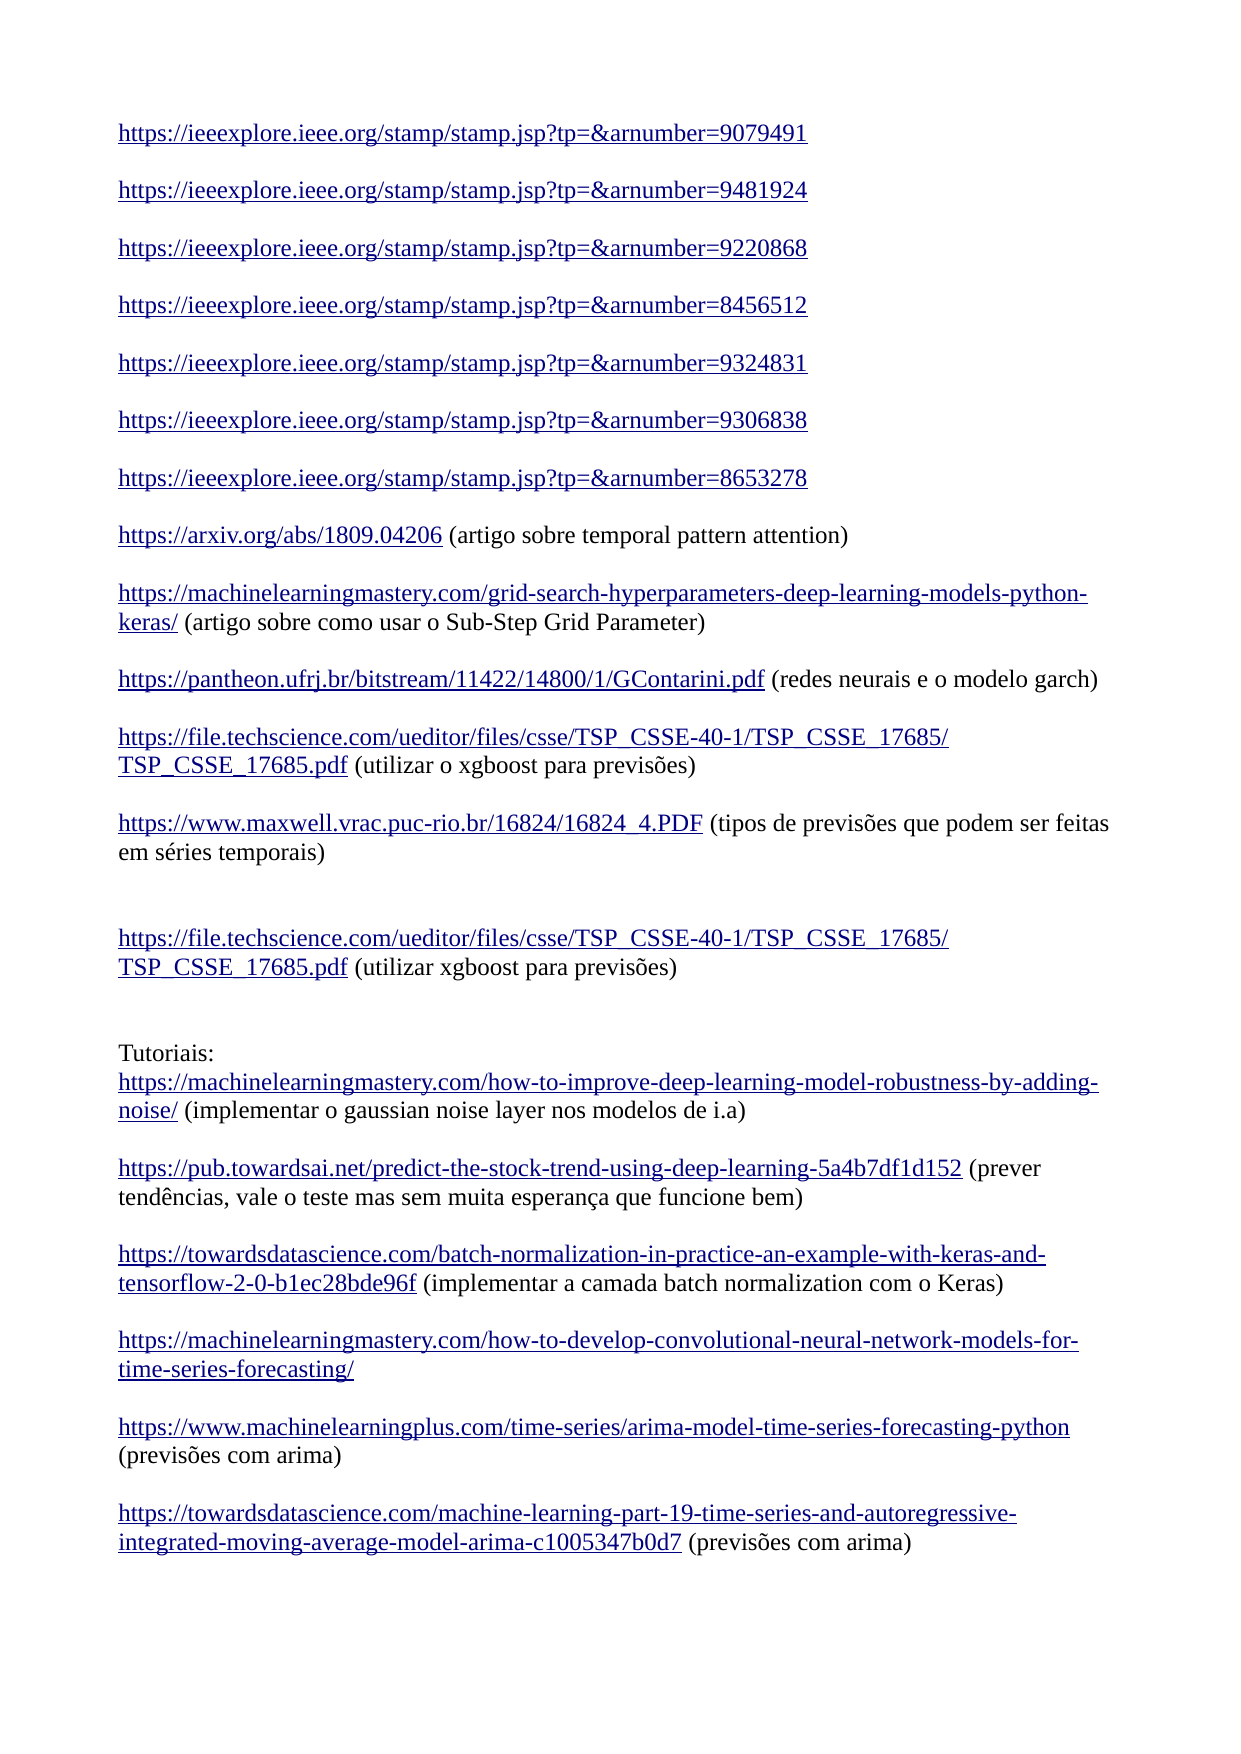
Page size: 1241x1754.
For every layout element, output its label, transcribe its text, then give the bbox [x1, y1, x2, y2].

text https://towardsdatascience.com/batch-normalization-in-practice-an-example-with-keras-and-tensorflow-2-0-b1ec28bde96f (implementar a camada batch normalization com o Keras) [118, 1239, 1122, 1297]
text Tutoriais: [118, 1038, 1122, 1067]
text https://ieeexplore.ieee.org/stamp/stamp.jsp?tp=&arnumber=9324831 [118, 348, 1122, 377]
text https://pub.towardsai.net/predict-the-stock-trend-using-deep-learning-5a4b7df1d152 (prever tendências, vale o teste mas sem muita esperança que funcione bem) [118, 1153, 1122, 1211]
text https://machinelearningmastery.com/how-to-develop-convolutional-neural-network-models-for-time-series-forecasting/ [118, 1326, 1122, 1383]
text https://machinelearningmastery.com/grid-search-hyperparameters-deep-learning-models-python-keras/ (artigo sobre como usar o Sub-Step Grid Parameter) [118, 578, 1122, 636]
text https://file.techscience.com/ueditor/files/csse/TSP_CSSE-40-1/TSP_CSSE_17685/TSP_CSSE_17685.pdf (utilizar xgboost para previsões) [118, 923, 1122, 981]
text https://ieeexplore.ieee.org/stamp/stamp.jsp?tp=&arnumber=8653278 [118, 463, 1122, 492]
text https://pantheon.ufrj.br/bitstream/11422/14800/1/GContarini.pdf (redes neurais e o modelo garch) [118, 664, 1122, 693]
text https://ieeexplore.ieee.org/stamp/stamp.jsp?tp=&arnumber=9079491 [118, 118, 1122, 147]
text https://ieeexplore.ieee.org/stamp/stamp.jsp?tp=&arnumber=9306838 [118, 406, 1122, 434]
text https://ieeexplore.ieee.org/stamp/stamp.jsp?tp=&arnumber=9481924 [118, 176, 1122, 204]
text https://machinelearningmastery.com/how-to-improve-deep-learning-model-robustness-by-adding-noise/ (implementar o gaussian noise layer nos modelos de i.a) [118, 1067, 1122, 1124]
text https://ieeexplore.ieee.org/stamp/stamp.jsp?tp=&arnumber=8456512 [118, 291, 1122, 319]
text https://file.techscience.com/ueditor/files/csse/TSP_CSSE-40-1/TSP_CSSE_17685/TSP_CSSE_17685.pdf (utilizar o xgboost para previsões) [118, 722, 1122, 779]
text https://ieeexplore.ieee.org/stamp/stamp.jsp?tp=&arnumber=9220868 [118, 233, 1122, 262]
text https://www.maxwell.vrac.puc-rio.br/16824/16824_4.PDF (tipos de previsões que podem ser feitas em séries temporais) [118, 808, 1122, 866]
text https://towardsdatascience.com/machine-learning-part-19-time-series-and-autoregressive-integrated-moving-average-model-arima-c1005347b0d7 (previsões com arima) [118, 1498, 1122, 1556]
text https://arxiv.org/abs/1809.04206 (artigo sobre temporal pattern attention) [118, 521, 1122, 549]
text https://www.machinelearningplus.com/time-series/arima-model-time-series-forecasting-python (previsões com arima) [118, 1412, 1122, 1469]
